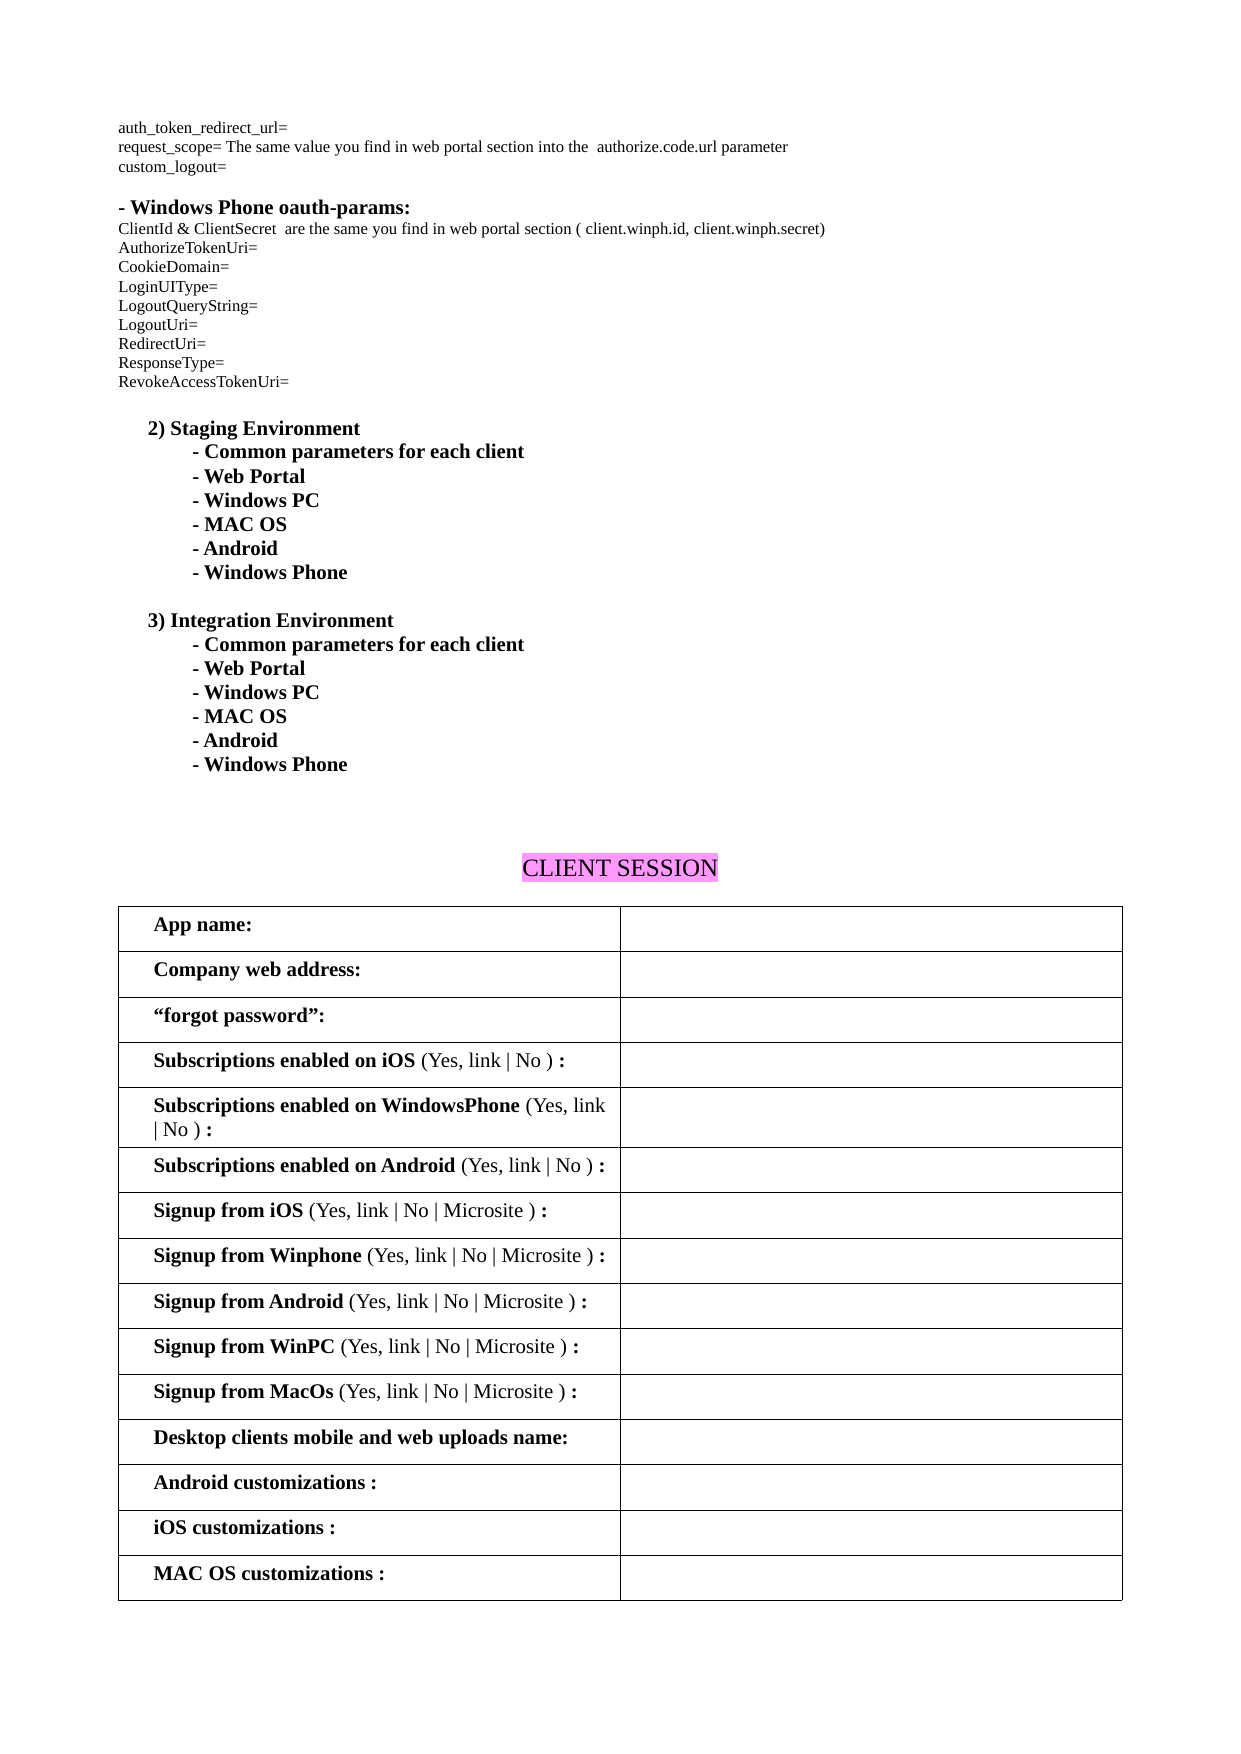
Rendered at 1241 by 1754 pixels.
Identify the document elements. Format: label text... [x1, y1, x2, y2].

table_cell “forgot password”: [119, 998, 620, 1042]
table_cell Company web address: [119, 952, 620, 997]
table_cell [621, 1148, 1122, 1192]
table_cell Android customizations : [119, 1465, 620, 1509]
text CLIENT SESSION [118, 853, 1122, 882]
table_cell Subscriptions enabled on WindowsPhone (Yes, link | No ) : [119, 1088, 620, 1147]
text - Windows Phone [118, 560, 1122, 584]
text - Windows PC [118, 680, 1122, 704]
text - Web Portal [118, 463, 1122, 488]
text 2) Staging Environment [148, 415, 1122, 439]
table_cell [621, 1375, 1122, 1419]
table_header [621, 907, 1122, 951]
text LogoutQueryString= [118, 296, 1122, 315]
text - Web Portal [118, 656, 1122, 680]
text AuthorizeTokenUri= [118, 238, 1122, 257]
text RedirectUri= [118, 334, 1122, 353]
table_cell [621, 1088, 1122, 1147]
table_cell [621, 1284, 1122, 1328]
text RevokeAccessTokenUri= [118, 372, 1122, 391]
table_cell [621, 1239, 1122, 1283]
text LoginUIType= [118, 276, 1122, 296]
table_cell [621, 1511, 1122, 1555]
table_cell [621, 1465, 1122, 1509]
text 3) Integration Environment [148, 608, 1122, 632]
text - MAC OS [118, 512, 1122, 536]
table_cell Signup from Winphone (Yes, link | No | Microsite ) : [119, 1239, 620, 1283]
text - Windows Phone oauth-params: [118, 195, 1122, 219]
table_cell [621, 1556, 1122, 1600]
table_cell [621, 1420, 1122, 1464]
table_cell Signup from Android (Yes, link | No | Microsite ) : [119, 1284, 620, 1328]
text - MAC OS [118, 704, 1122, 728]
table_cell Subscriptions enabled on Android (Yes, link | No ) : [119, 1148, 620, 1192]
table_cell [621, 1043, 1122, 1087]
text custom_logout= [118, 156, 1122, 176]
table_cell [621, 952, 1122, 997]
table_cell Signup from iOS (Yes, link | No | Microsite ) : [119, 1193, 620, 1238]
table_cell Signup from WinPC (Yes, link | No | Microsite ) : [119, 1329, 620, 1373]
text CookieDomain= [118, 257, 1122, 276]
table_cell Desktop clients mobile and web uploads name: [119, 1420, 620, 1464]
text - Common parameters for each client [118, 632, 1122, 656]
text LogoutUri= [118, 315, 1122, 334]
table_header App name: [119, 907, 620, 951]
table_cell [621, 1329, 1122, 1373]
text - Android [118, 536, 1122, 560]
text request_scope= The same value you find in web portal section into the authorize.code.url parameter [118, 137, 1122, 156]
table_cell iOS customizations : [119, 1511, 620, 1555]
text - Windows PC [118, 488, 1122, 512]
text - Common parameters for each client [118, 439, 1122, 463]
table_cell MAC OS customizations : [119, 1556, 620, 1600]
table_cell [621, 1193, 1122, 1238]
text ResponseType= [118, 353, 1122, 372]
table_cell Signup from MacOs (Yes, link | No | Microsite ) : [119, 1375, 620, 1419]
text - Android [118, 728, 1122, 752]
table_cell Subscriptions enabled on iOS (Yes, link | No ) : [119, 1043, 620, 1087]
text ClientId & ClientSecret are the same you find in web portal section ( client.winph.id, client.winph.secret) [118, 219, 1122, 238]
text - Windows Phone [118, 752, 1122, 776]
table_cell [621, 998, 1122, 1042]
text auth_token_redirect_url= [118, 118, 1122, 137]
